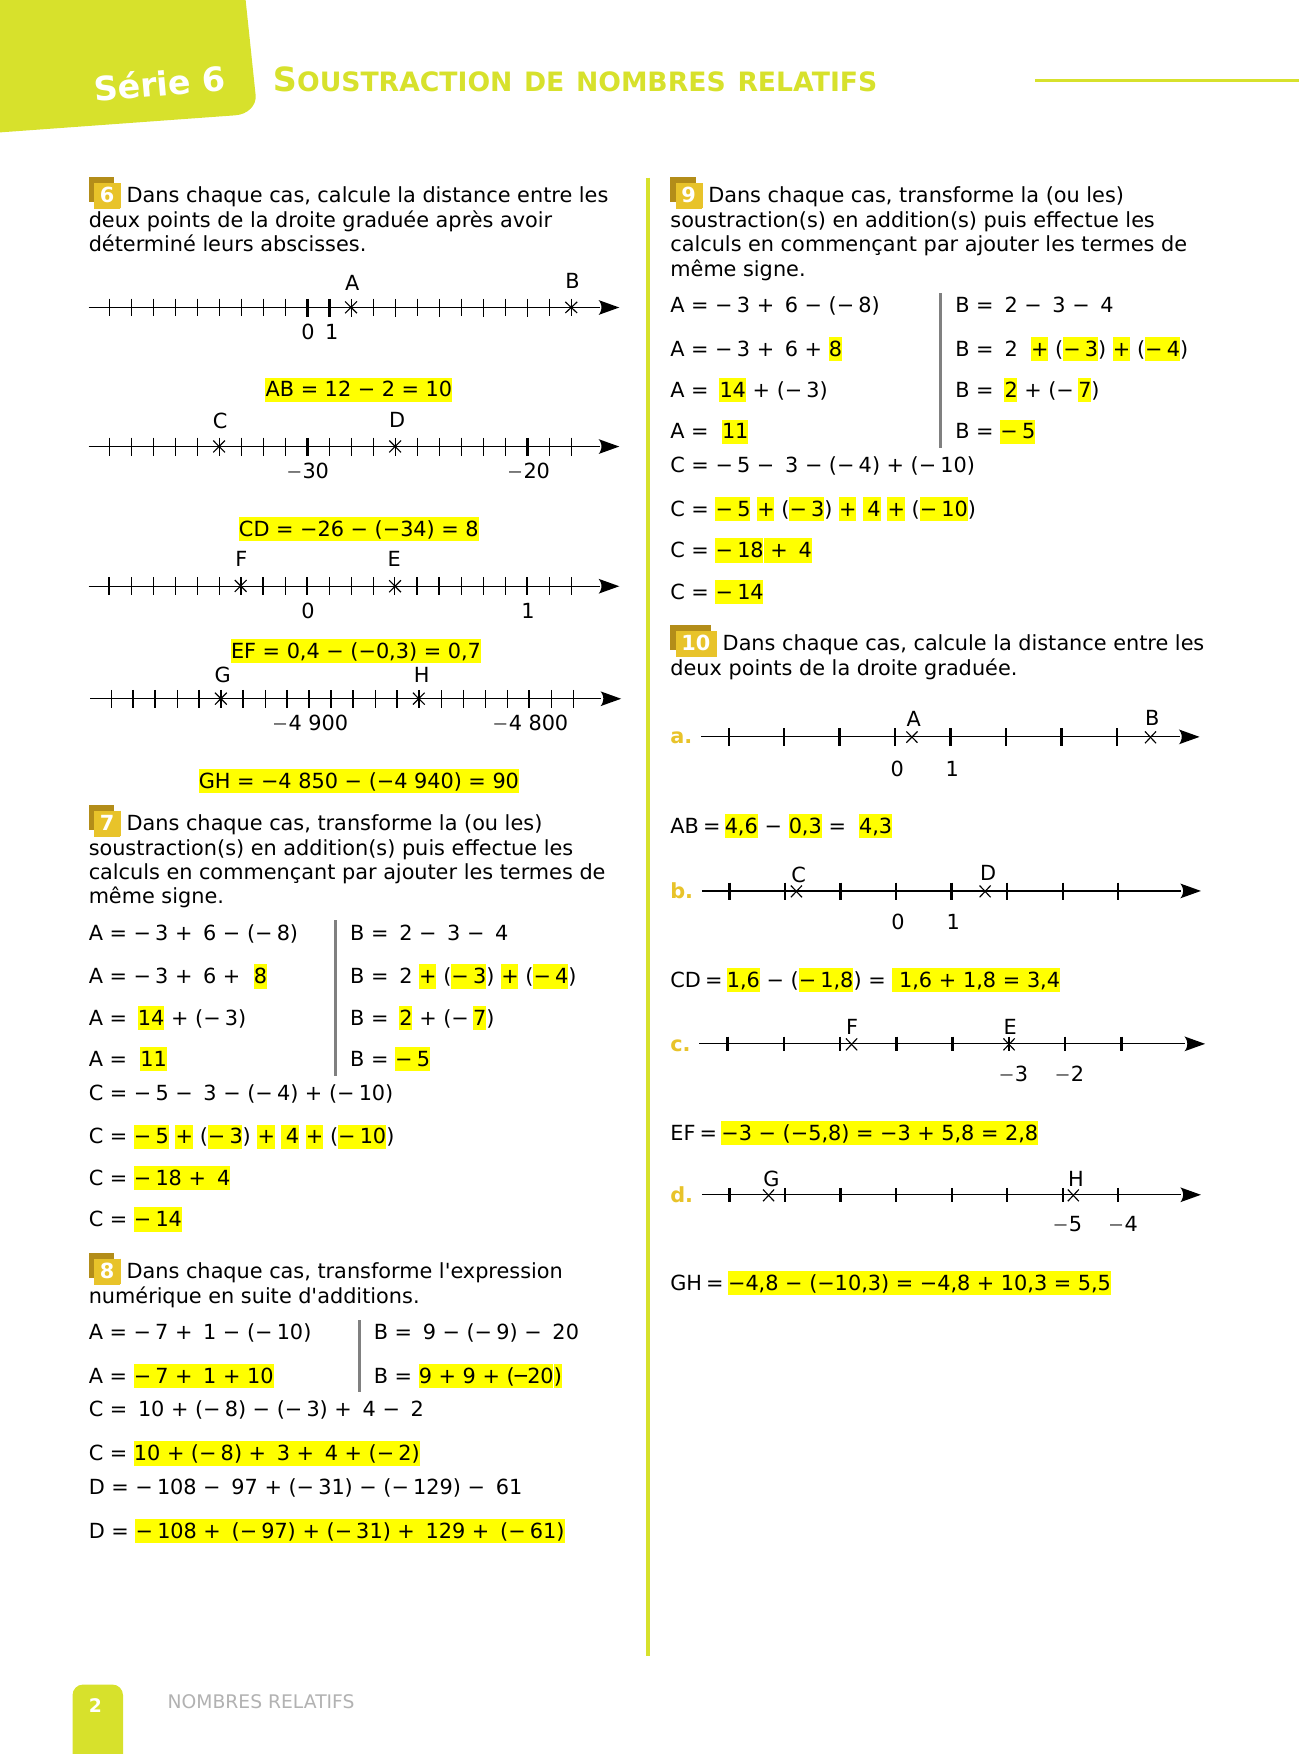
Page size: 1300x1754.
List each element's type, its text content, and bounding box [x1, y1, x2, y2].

subtitle A = − 3 + 6 − (− 8) [88, 921, 315, 945]
subtitle A = − 3 + 6 − (− 8) [670, 293, 920, 317]
text B = 2 + (− 7) [955, 364, 1211, 406]
text A = 11 [670, 406, 926, 447]
text C = − 5 + (− 3) + 4 + (− 10) [88, 1111, 629, 1152]
subtitle Dans chaque cas, calcule la distance entre les deux points de la droite graduée. [670, 625, 1211, 680]
text GH = −4 850 − (−4 940) = 90 [88, 746, 629, 793]
text CD = 1,6 − (− 1,8) = 1,6 + 1,8 = 3,4 [670, 954, 1211, 996]
text A = 14 + (− 3) [670, 364, 926, 406]
text A = − 3 + 6 + 8 [670, 323, 926, 364]
text D = − 108 + (− 97) + (− 31) + 129 + (− 61) [88, 1505, 629, 1546]
subtitle Dans chaque cas, transforme la (ou les) soustraction(s) en addition(s) puis effectue les calculs en commençant par ajouter les termes de même signe. [88, 805, 629, 909]
subtitle Dans chaque cas, transforme l'expression numérique en suite d'additions. [88, 1253, 629, 1308]
subtitle Dans chaque cas, calcule la distance entre les deux points de la droite graduée après avoir déterminé leurs abscisses. [88, 177, 629, 257]
text A = 14 + (− 3) [88, 992, 321, 1033]
subtitle A = − 7 + 1 − (− 10) [88, 1320, 338, 1344]
text EF = −3 − (−5,8) = −3 + 5,8 = 2,8 [670, 1107, 1211, 1148]
subtitle B = 2 − 3 − 4 [350, 921, 623, 945]
text C = − 14 [670, 566, 1211, 607]
text A = − 7 + 1 + 10 [88, 1350, 344, 1391]
text A = 11 [88, 1033, 321, 1075]
text B = 2 + (− 3) + (− 4) [955, 323, 1211, 364]
text C = − 5 + (− 3) + 4 + (− 10) [670, 483, 1211, 525]
subtitle EF = 0,4 − (−0,3) = 0,7 [88, 639, 623, 740]
text GH = −4,8 − (−10,3) = −4,8 + 10,3 = 5,5 [670, 1257, 1211, 1298]
subtitle D = − 108 − 97 + (− 31) − (− 129) − 61 [88, 1475, 623, 1499]
text C = 10 + (− 8) + 3 + 4 + (− 2) [88, 1428, 629, 1469]
text AB = 4,6 − 0,3 = 4,3 [670, 801, 1211, 842]
text C = − 14 [88, 1194, 629, 1235]
subtitle B = 9 − (− 9) − 20 [373, 1320, 623, 1344]
text C = − 18 + 4 [670, 525, 1211, 566]
text B = 2 + (− 7) [350, 992, 629, 1033]
text B = 2 + (− 3) + (− 4) [350, 951, 629, 992]
text B = 9 + 9 + (─20) [373, 1350, 629, 1391]
subtitle C = − 5 − 3 − (− 4) + (− 10) [670, 453, 1205, 477]
text AB = 12 − 2 = 10 [88, 354, 629, 402]
text C = − 18 + 4 [88, 1152, 629, 1194]
text B = − 5 [350, 1033, 629, 1075]
text A = − 3 + 6 + 8 [88, 951, 321, 992]
subtitle B = 2 − 3 − 4 [955, 293, 1205, 317]
subtitle C = − 5 − 3 − (− 4) + (− 10) [88, 1081, 623, 1105]
subtitle C = 10 + (− 8) − (− 3) + 4 − 2 [88, 1397, 623, 1422]
text CD = −26 − (−34) = 8 [88, 493, 629, 541]
subtitle Dans chaque cas, transforme la (ou les) soustraction(s) en addition(s) puis effectue les calculs en commençant par ajouter les termes de même signe. [670, 177, 1211, 281]
text B = − 5 [955, 406, 1211, 447]
